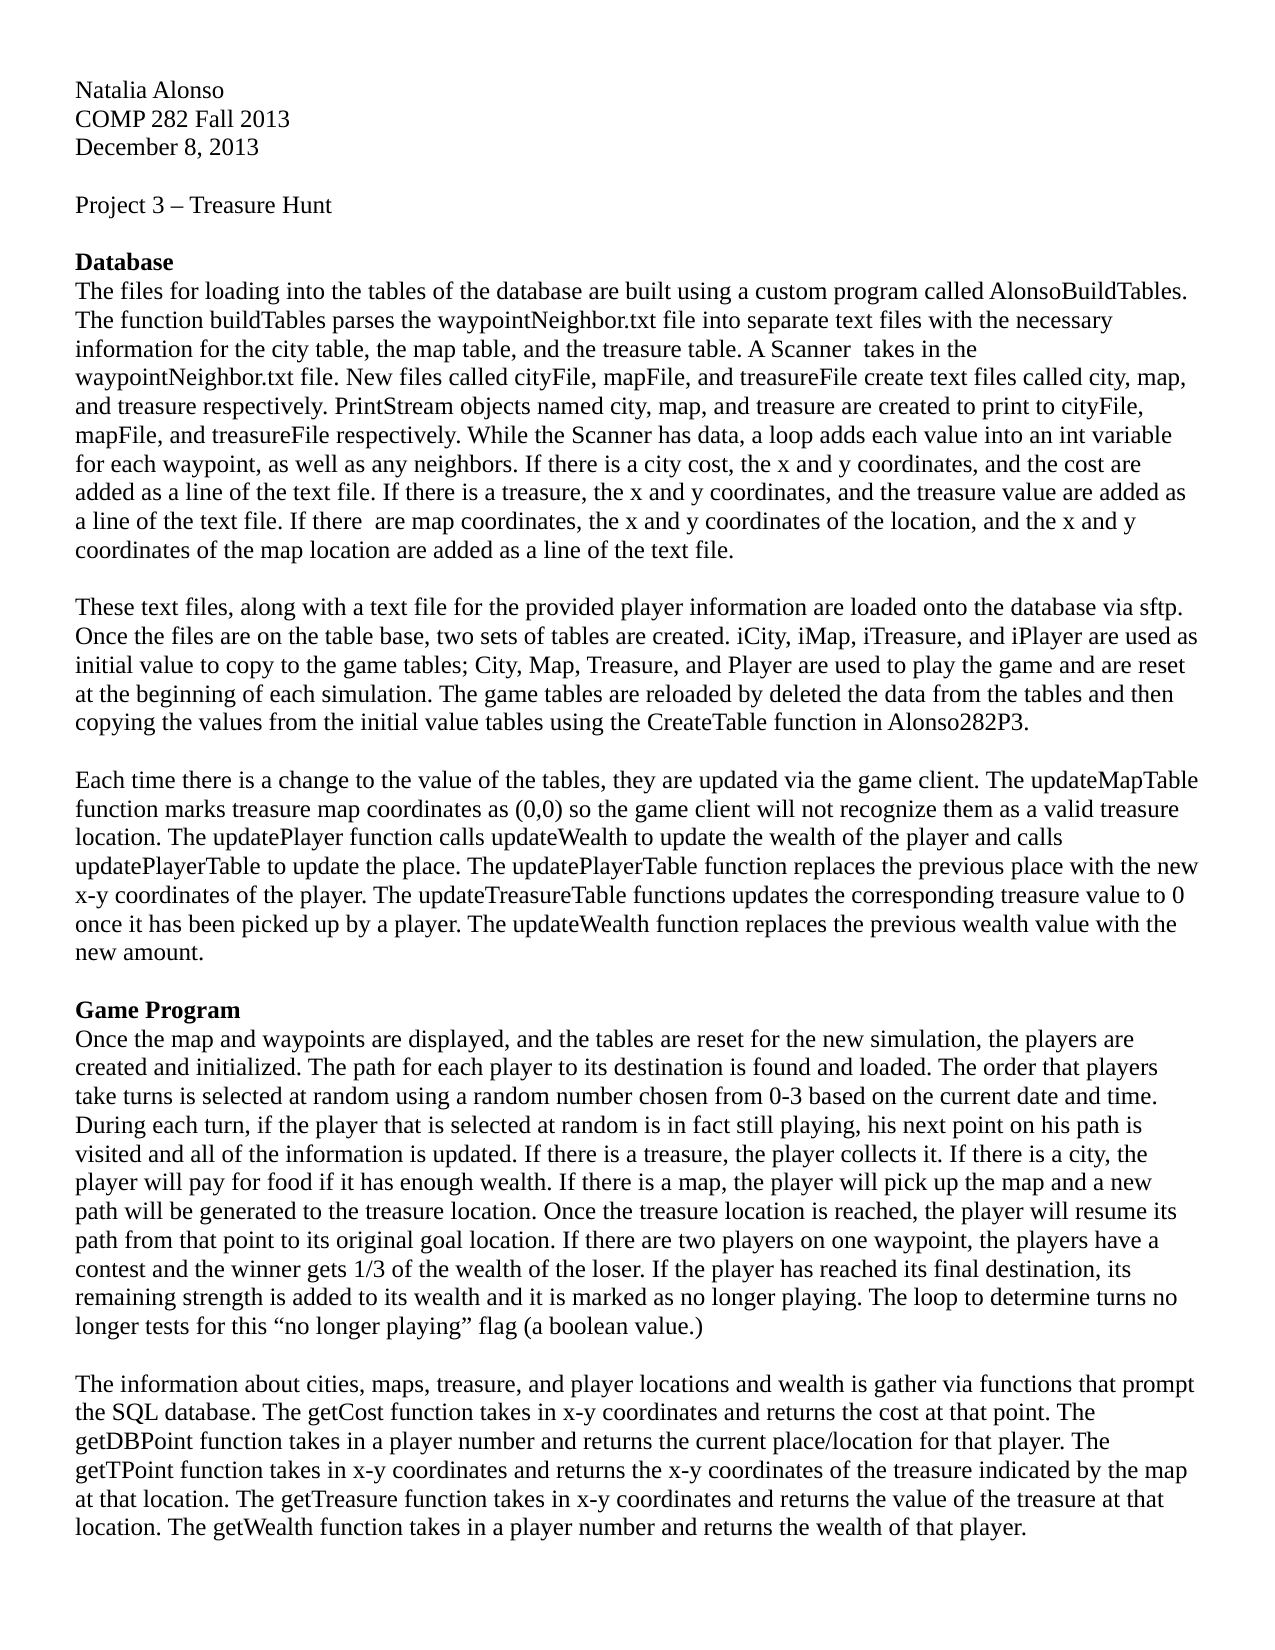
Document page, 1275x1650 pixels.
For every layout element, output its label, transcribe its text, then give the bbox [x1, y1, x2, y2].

text The information about cities, maps, treasure, and player locations and wealth is gather via functions that prompt the SQL database. The getCost function takes in x-y coordinates and returns the cost at that point. The getDBPoint function takes in a player number and returns the current place/location for that player. The getTPoint function takes in x-y coordinates and returns the x-y coordinates of the treasure indicated by the map at that location. The getTreasure function takes in x-y coordinates and returns the value of the treasure at that location. The getWealth function takes in a player number and returns the wealth of that player. [75, 1369, 1200, 1541]
text Project 3 – Treasure Hunt [75, 190, 1200, 219]
text COMP 282 Fall 2013 [75, 104, 1200, 132]
text The files for loading into the tables of the database are built using a custom program called AlonsoBuildTables. The function buildTables parses the waypointNeighbor.txt file into separate text files with the necessary information for the city table, the map table, and the treasure table. A Scanner takes in the waypointNeighbor.txt file. New files called cityFile, mapFile, and treasureFile create text files called city, map, and treasure respectively. PrintStream objects named city, map, and treasure are created to print to cityFile, mapFile, and treasureFile respectively. While the Scanner has data, a loop adds each value into an int variable for each waypoint, as well as any neighbors. If there is a city cost, the x and y coordinates, and the cost are added as a line of the text file. If there is a treasure, the x and y coordinates, and the treasure value are added as a line of the text file. If there are map coordinates, the x and y coordinates of the location, and the x and y coordinates of the map location are added as a line of the text file. [75, 276, 1200, 564]
text Once the map and waypoints are displayed, and the tables are reset for the new simulation, the players are created and initialized. The path for each player to its destination is found and loaded. The order that players take turns is selected at random using a random number chosen from 0-3 based on the current date and time. During each turn, if the player that is selected at random is in fact still playing, his next point on his path is visited and all of the information is updated. If there is a treasure, the player collects it. If there is a city, the player will pay for food if it has enough wealth. If there is a map, the player will pick up the map and a new path will be generated to the treasure location. Once the treasure location is reached, the player will resume its path from that point to its original goal location. If there are two players on one waypoint, the players have a contest and the winner gets 1/3 of the wealth of the loser. If the player has reached its final destination, its remaining strength is added to its wealth and it is marked as no longer playing. The loop to determine turns no longer tests for this “no longer playing” flag (a boolean value.) [75, 1024, 1200, 1340]
text Game Program [75, 995, 1200, 1024]
text These text files, along with a text file for the provided player information are loaded onto the database via sftp. Once the files are on the table base, two sets of tables are created. iCity, iMap, iTreasure, and iPlayer are used as initial value to copy to the game tables; City, Map, Treasure, and Player are used to play the game and are reset at the beginning of each simulation. The game tables are reloaded by deleted the data from the tables and then copying the values from the initial value tables using the CreateTable function in Alonso282P3. [75, 592, 1200, 736]
text Database [75, 247, 1200, 276]
text December 8, 2013 [75, 132, 1200, 161]
text Each time there is a change to the value of the tables, they are updated via the game client. The updateMapTable function marks treasure map coordinates as (0,0) so the game client will not recognize them as a valid treasure location. The updatePlayer function calls updateWealth to update the wealth of the player and calls updatePlayerTable to update the place. The updatePlayerTable function replaces the previous place with the new x-y coordinates of the player. The updateTreasureTable functions updates the corresponding treasure value to 0 once it has been picked up by a player. The updateWealth function replaces the previous wealth value with the new amount. [75, 765, 1200, 966]
text Natalia Alonso [75, 75, 1200, 104]
